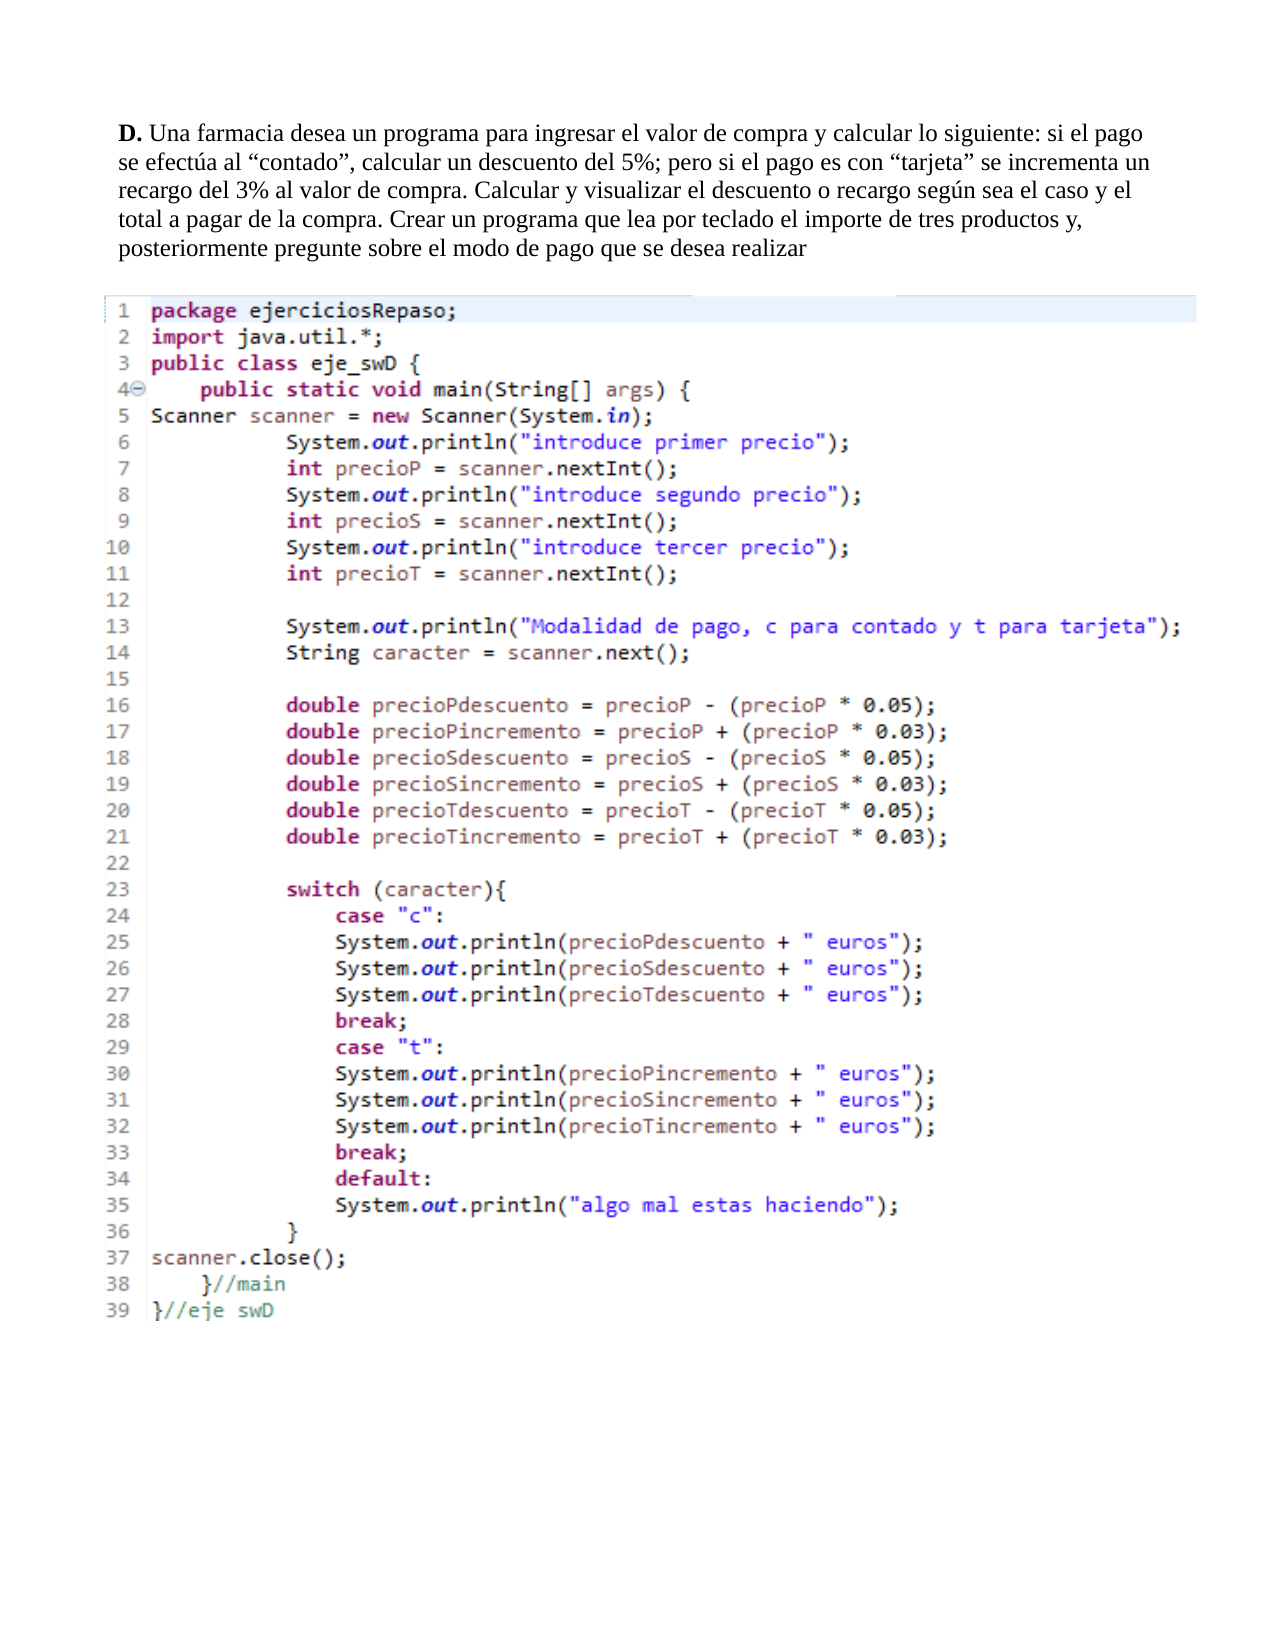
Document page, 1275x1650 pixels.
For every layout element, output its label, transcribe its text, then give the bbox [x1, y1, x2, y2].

picture [104, 295, 1197, 1321]
text D. Una farmacia desea un programa para ingresar el valor de compra y calcular lo siguiente: si el pago se efectúa al “contado”, calcular un descuento del 5%; pero si el pago es con “tarjeta” se incrementa un recargo del 3% al valor de compra. Calcular y visualizar el descuento o recargo según sea el caso y el total a pagar de la compra. Crear un programa que lea por teclado el importe de tres productos y, posteriormente pregunte sobre el modo de pago que se desea realizar [118, 118, 1157, 262]
